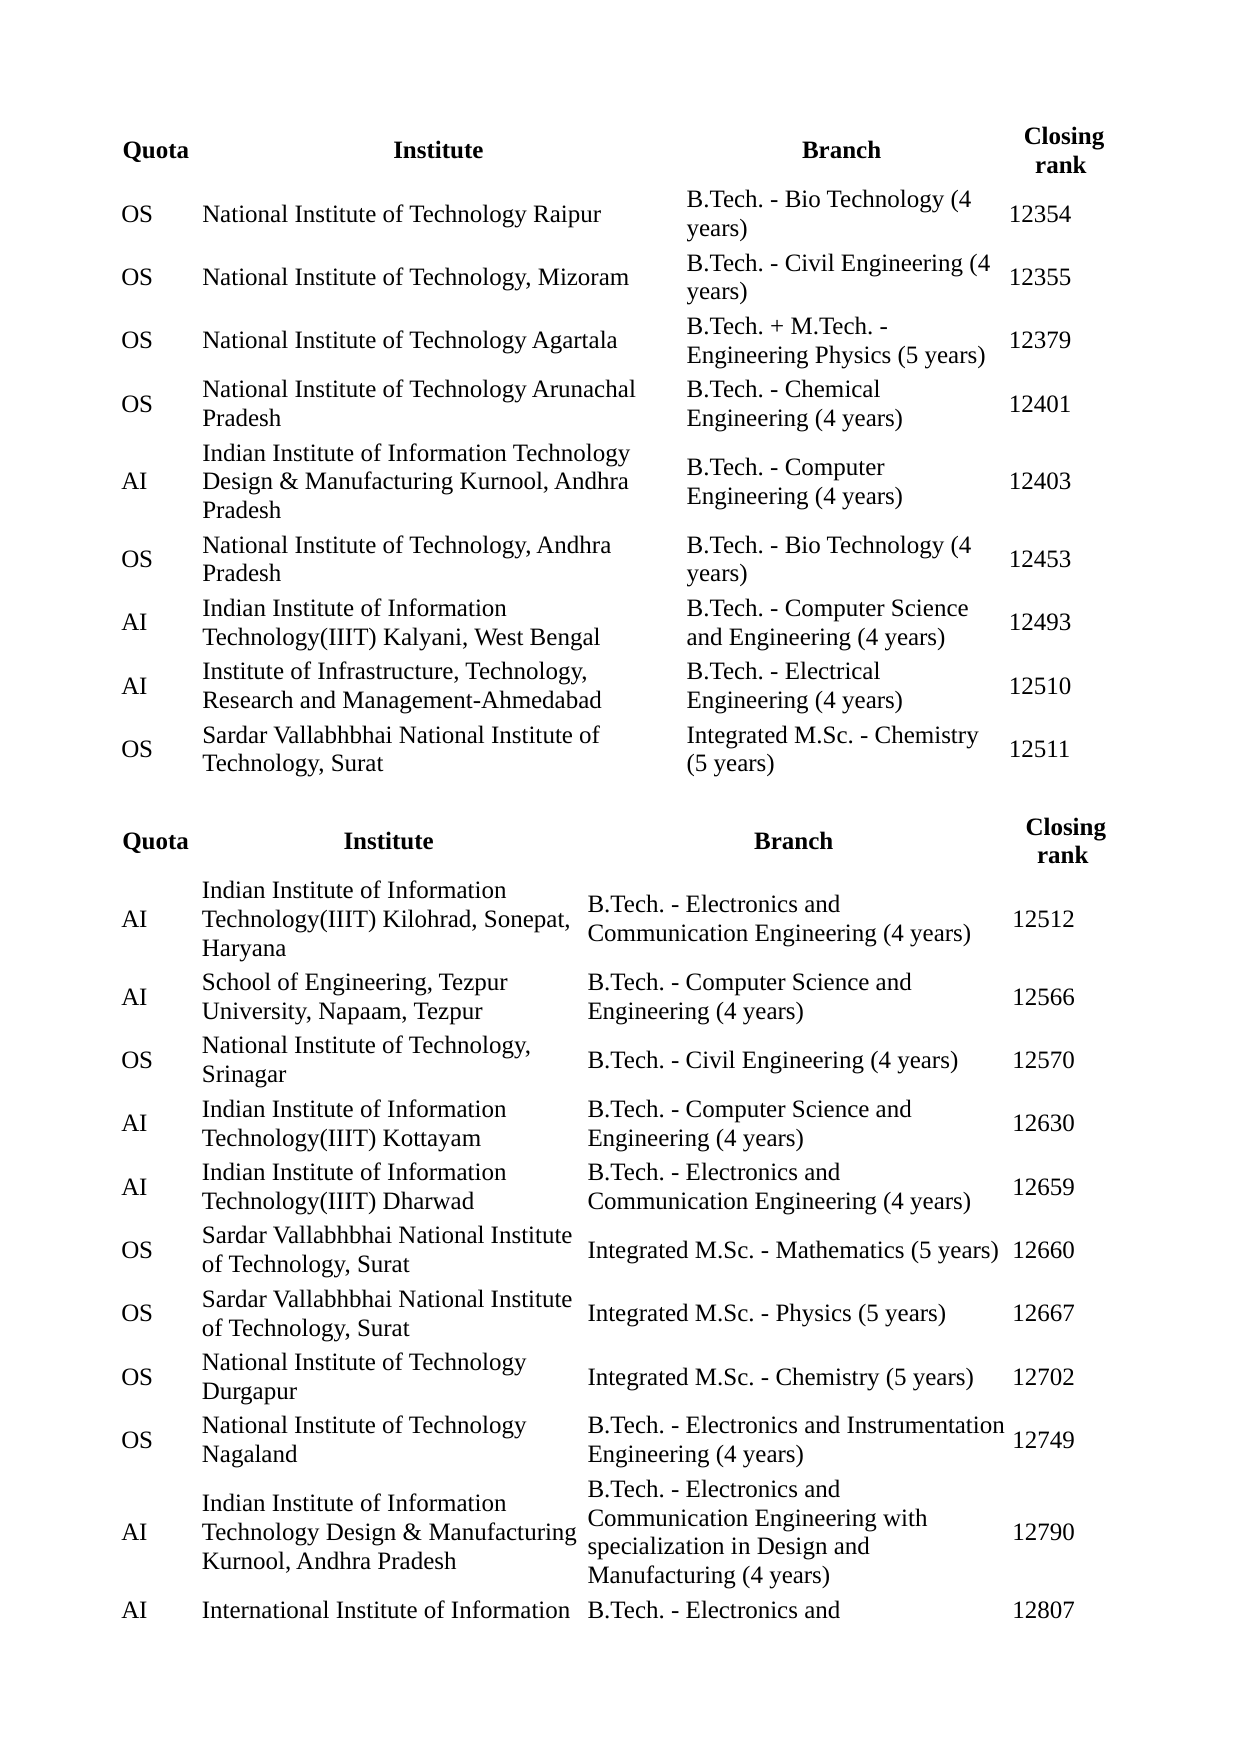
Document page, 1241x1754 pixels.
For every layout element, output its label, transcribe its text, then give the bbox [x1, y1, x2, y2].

table_cell National Institute of Technology, Andhra Pradesh [199, 527, 683, 590]
table_cell Indian Institute of Information Technology(IIIT) Kilohrad, Sonepat, Haryana [199, 872, 584, 964]
table_cell B.Tech. + M.Tech. - Engineering Physics (5 years) [684, 308, 1006, 371]
table_cell 12379 [1006, 308, 1122, 371]
table_cell 12493 [1006, 590, 1122, 653]
table_cell Indian Institute of Information Technology(IIIT) Kottayam [199, 1091, 584, 1154]
table_cell AI [118, 590, 199, 653]
table_cell B.Tech. - Bio Technology (4 years) [684, 181, 1006, 245]
table_cell 12453 [1006, 527, 1122, 590]
table_cell AI [118, 1592, 199, 1626]
table_header Branch [584, 809, 1009, 872]
table_cell B.Tech. - Electronics and Communication Engineering (4 years) [584, 1154, 1009, 1218]
table_cell Institute of Infrastructure, Technology, Research and Management-Ahmedabad [199, 654, 683, 717]
table_cell Indian Institute of Information Technology Design & Manufacturing Kurnool, Andhra Pradesh [199, 435, 683, 527]
table_header Institute [199, 118, 683, 181]
table_cell 12511 [1006, 717, 1122, 780]
table_cell OS [118, 371, 199, 435]
table_cell B.Tech. - Computer Science and Engineering (4 years) [584, 964, 1009, 1028]
table_cell B.Tech. - Electronics and Instrumentation Engineering (4 years) [584, 1408, 1009, 1471]
table_cell OS [118, 1281, 199, 1344]
table_cell National Institute of Technology Durgapur [199, 1344, 584, 1408]
table_cell OS [118, 527, 199, 590]
table_cell Integrated M.Sc. - Chemistry (5 years) [584, 1344, 1009, 1408]
table_cell School of Engineering, Tezpur University, Napaam, Tezpur [199, 964, 584, 1028]
table_cell 12566 [1009, 964, 1122, 1028]
table_cell National Institute of Technology, Srinagar [199, 1028, 584, 1091]
table_cell National Institute of Technology Arunachal Pradesh [199, 371, 683, 435]
table_cell B.Tech. - Bio Technology (4 years) [684, 527, 1006, 590]
table_cell 12403 [1006, 435, 1122, 527]
table_cell 12510 [1006, 654, 1122, 717]
table_cell OS [118, 717, 199, 780]
table_cell B.Tech. - Civil Engineering (4 years) [684, 245, 1006, 308]
table_cell 12570 [1009, 1028, 1122, 1091]
table_cell Indian Institute of Information Technology(IIIT) Dharwad [199, 1154, 584, 1218]
table_cell 12630 [1009, 1091, 1122, 1154]
table_cell OS [118, 1408, 199, 1471]
table_cell OS [118, 308, 199, 371]
table_cell AI [118, 1471, 199, 1592]
table_cell National Institute of Technology, Mizoram [199, 245, 683, 308]
table_cell National Institute of Technology Raipur [199, 181, 683, 245]
table_cell 12749 [1009, 1408, 1122, 1471]
table_cell OS [118, 1344, 199, 1408]
table_cell Sardar Vallabhbhai National Institute of Technology, Surat [199, 1218, 584, 1281]
table_header Closing rank [1009, 809, 1122, 872]
table_cell International Institute of Information [199, 1592, 584, 1626]
table_cell AI [118, 1154, 199, 1218]
table_cell B.Tech. - Computer Science and Engineering (4 years) [684, 590, 1006, 653]
table_cell AI [118, 872, 199, 964]
table_header Institute [199, 809, 584, 872]
table_cell 12512 [1009, 872, 1122, 964]
table_cell National Institute of Technology Nagaland [199, 1408, 584, 1471]
table_header Quota [118, 118, 199, 181]
table_cell B.Tech. - Electronics and [584, 1592, 1009, 1626]
table_cell OS [118, 181, 199, 245]
table_cell Integrated M.Sc. - Chemistry (5 years) [684, 717, 1006, 780]
table_cell AI [118, 964, 199, 1028]
table_cell Sardar Vallabhbhai National Institute of Technology, Surat [199, 717, 683, 780]
table_header Quota [118, 809, 199, 872]
table_cell Integrated M.Sc. - Physics (5 years) [584, 1281, 1009, 1344]
table_cell AI [118, 654, 199, 717]
table_cell B.Tech. - Electronics and Communication Engineering (4 years) [584, 872, 1009, 964]
table_cell 12401 [1006, 371, 1122, 435]
table_cell National Institute of Technology Agartala [199, 308, 683, 371]
table_cell Integrated M.Sc. - Mathematics (5 years) [584, 1218, 1009, 1281]
table_cell AI [118, 1091, 199, 1154]
table_cell OS [118, 1028, 199, 1091]
table_cell B.Tech. - Computer Engineering (4 years) [684, 435, 1006, 527]
table_cell 12660 [1009, 1218, 1122, 1281]
table_cell 12659 [1009, 1154, 1122, 1218]
table_cell B.Tech. - Civil Engineering (4 years) [584, 1028, 1009, 1091]
table_cell B.Tech. - Electrical Engineering (4 years) [684, 654, 1006, 717]
table_cell AI [118, 435, 199, 527]
table_cell Indian Institute of Information Technology Design & Manufacturing Kurnool, Andhra Pradesh [199, 1471, 584, 1592]
table_cell 12807 [1009, 1592, 1122, 1626]
table_cell 12355 [1006, 245, 1122, 308]
table_cell 12702 [1009, 1344, 1122, 1408]
table_cell Indian Institute of Information Technology(IIIT) Kalyani, West Bengal [199, 590, 683, 653]
table_cell OS [118, 245, 199, 308]
table_cell B.Tech. - Chemical Engineering (4 years) [684, 371, 1006, 435]
table_cell OS [118, 1218, 199, 1281]
table_cell Sardar Vallabhbhai National Institute of Technology, Surat [199, 1281, 584, 1344]
table_cell 12790 [1009, 1471, 1122, 1592]
table_cell 12667 [1009, 1281, 1122, 1344]
table_cell 12354 [1006, 181, 1122, 245]
table_header Branch [684, 118, 1006, 181]
table_header Closing rank [1006, 118, 1122, 181]
table_cell B.Tech. - Computer Science and Engineering (4 years) [584, 1091, 1009, 1154]
table_cell B.Tech. - Electronics and Communication Engineering with specialization in Design and Manufacturing (4 years) [584, 1471, 1009, 1592]
